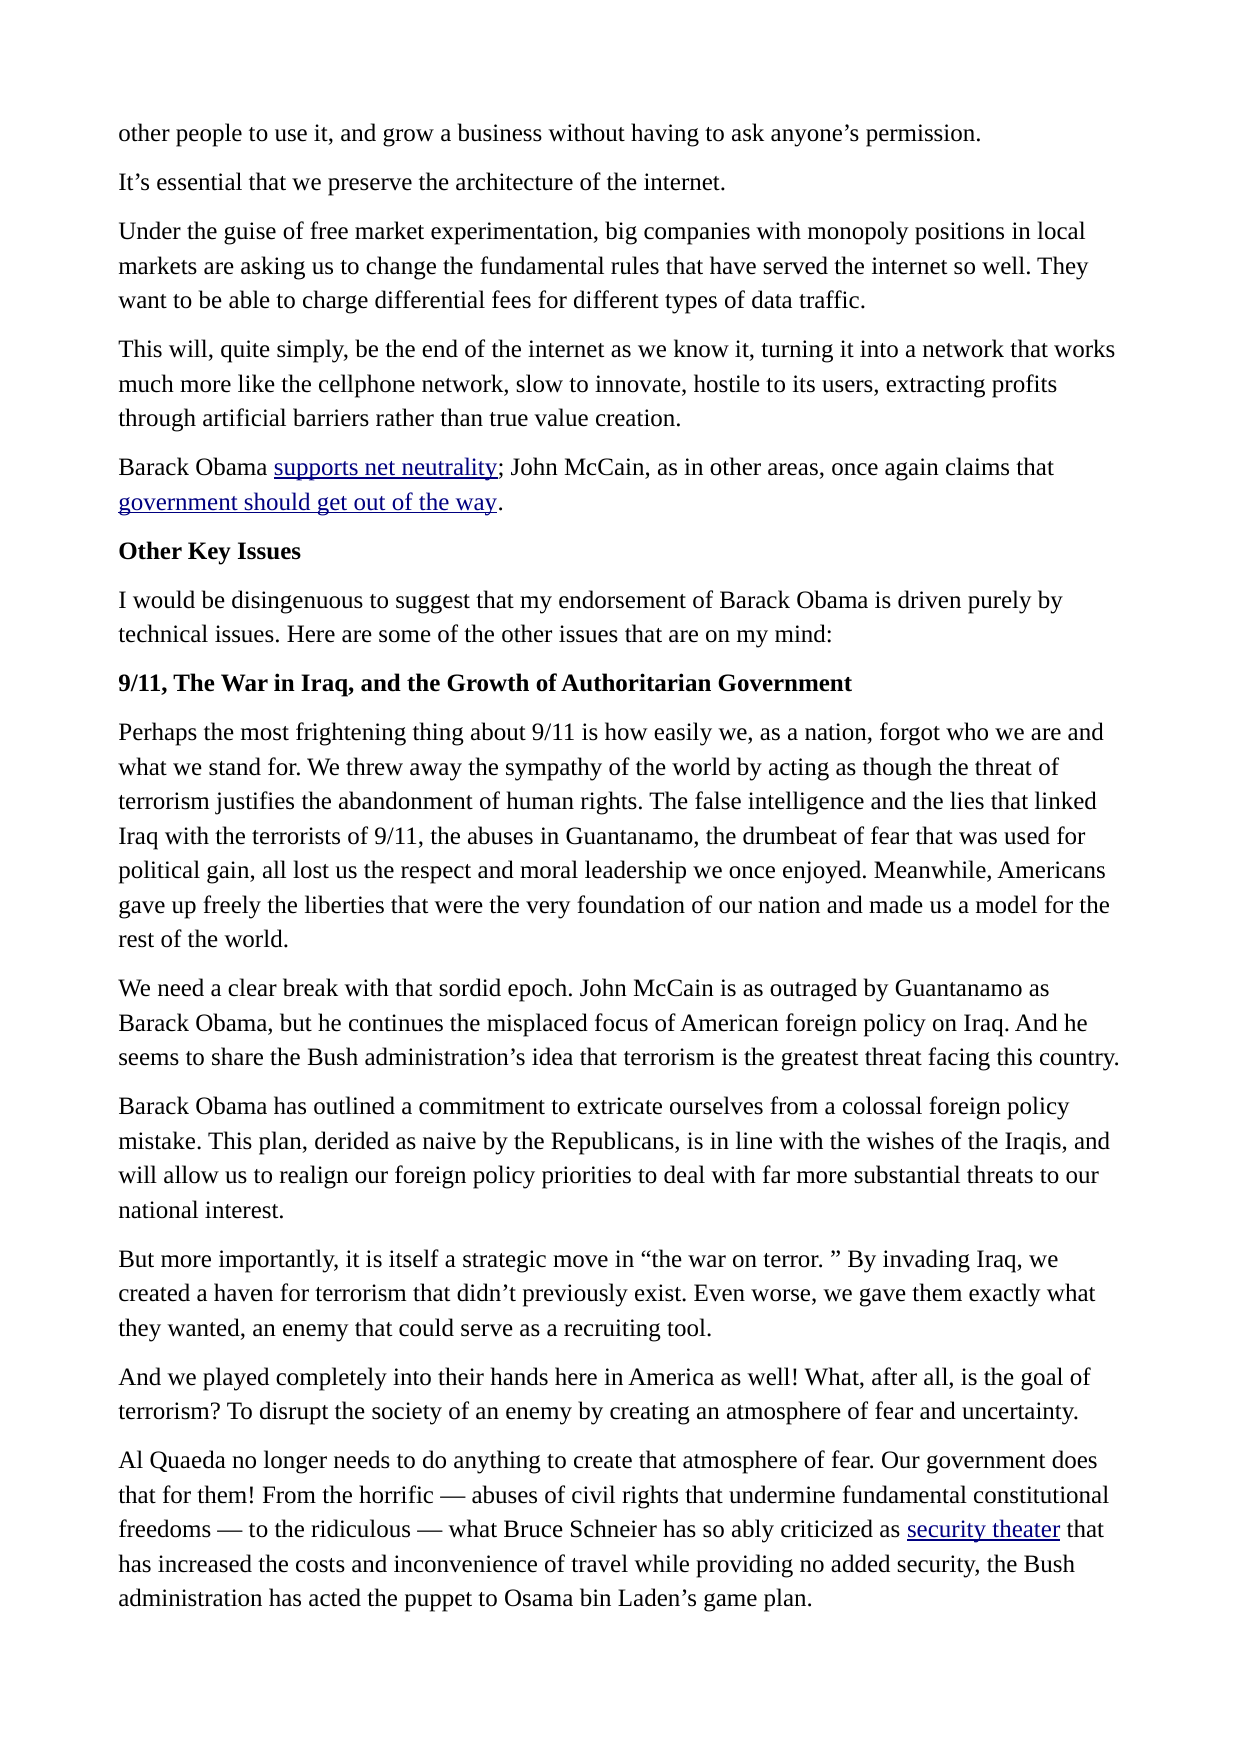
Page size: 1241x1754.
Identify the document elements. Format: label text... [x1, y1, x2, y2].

text Al Quaeda no longer needs to do anything to create that atmosphere of fear. Our government does that for them! From the horrific — abuses of civil rights that undermine fundamental constitutional freedoms — to the ridiculous — what Bruce Schneier has so ably criticized as security theater that has increased the costs and inconvenience of travel while providing no added security, the Bush administration has acted the puppet to Osama bin Laden’s game plan. [118, 1446, 1122, 1612]
text Under the guise of free market experimentation, big companies with monopoly positions in local markets are asking us to change the fundamental rules that have served the internet so well. They want to be able to charge differential fees for different types of data traffic. [118, 216, 1122, 314]
text Other Key Issues [118, 536, 1122, 564]
text Barack Obama supports net neutrality; John McCain, as in other areas, once again claims that government should get out of the way. [118, 452, 1122, 516]
text We need a clear break with that sordid epoch. John McCain is as outraged by Guantanamo as Barack Obama, but he continues the misplaced focus of American foreign policy on Iraq. And he seems to share the Bush administration’s idea that terrorism is the greatest threat facing this country. [118, 973, 1122, 1071]
text Perhaps the most frightening thing about 9/11 is how easily we, as a nation, forgot who we are and what we stand for. We threw away the sympathy of the world by acting as though the threat of terrorism justifies the abandonment of human rights. The false intelligence and the lies that linked Iraq with the terrorists of 9/11, the abuses in Guantanamo, the drumbeat of fear that was used for political gain, all lost us the respect and moral leadership we once enjoyed. Meanwhile, Americans gave up freely the liberties that were the very foundation of our nation and made us a model for the rest of the world. [118, 717, 1122, 953]
text This will, quite simply, be the end of the internet as we know it, turning it into a network that works much more like the cellphone network, slow to innovate, hostile to its users, extracting profits through artificial barriers rather than true value creation. [118, 334, 1122, 432]
text other people to use it, and grow a business without having to ask anyone’s permission. [118, 118, 1122, 147]
text I would be disingenuous to suggest that my endorsement of Barack Obama is driven purely by technical issues. Here are some of the other issues that are on my mind: [118, 585, 1122, 648]
text 9/11, The War in Iraq, and the Growth of Authoritarian Government [118, 668, 1122, 697]
text Barack Obama has outlined a commitment to extricate ourselves from a colossal foreign policy mistake. This plan, derided as naive by the Republicans, is in line with the wishes of the Iraqis, and will allow us to realign our foreign policy priorities to deal with far more substantial threats to our national interest. [118, 1091, 1122, 1224]
text And we played completely into their hands here in America as well! What, after all, is the goal of terrorism? To disrupt the society of an enemy by creating an atmosphere of fear and uncertainty. [118, 1362, 1122, 1425]
text But more importantly, it is itself a strategic move in “the war on terror. ” By invading Iraq, we created a haven for terrorism that didn’t previously exist. Even worse, we gave them exactly what they wanted, an enemy that could serve as a recruiting tool. [118, 1244, 1122, 1342]
text It’s essential that we preserve the architecture of the internet. [118, 167, 1122, 196]
